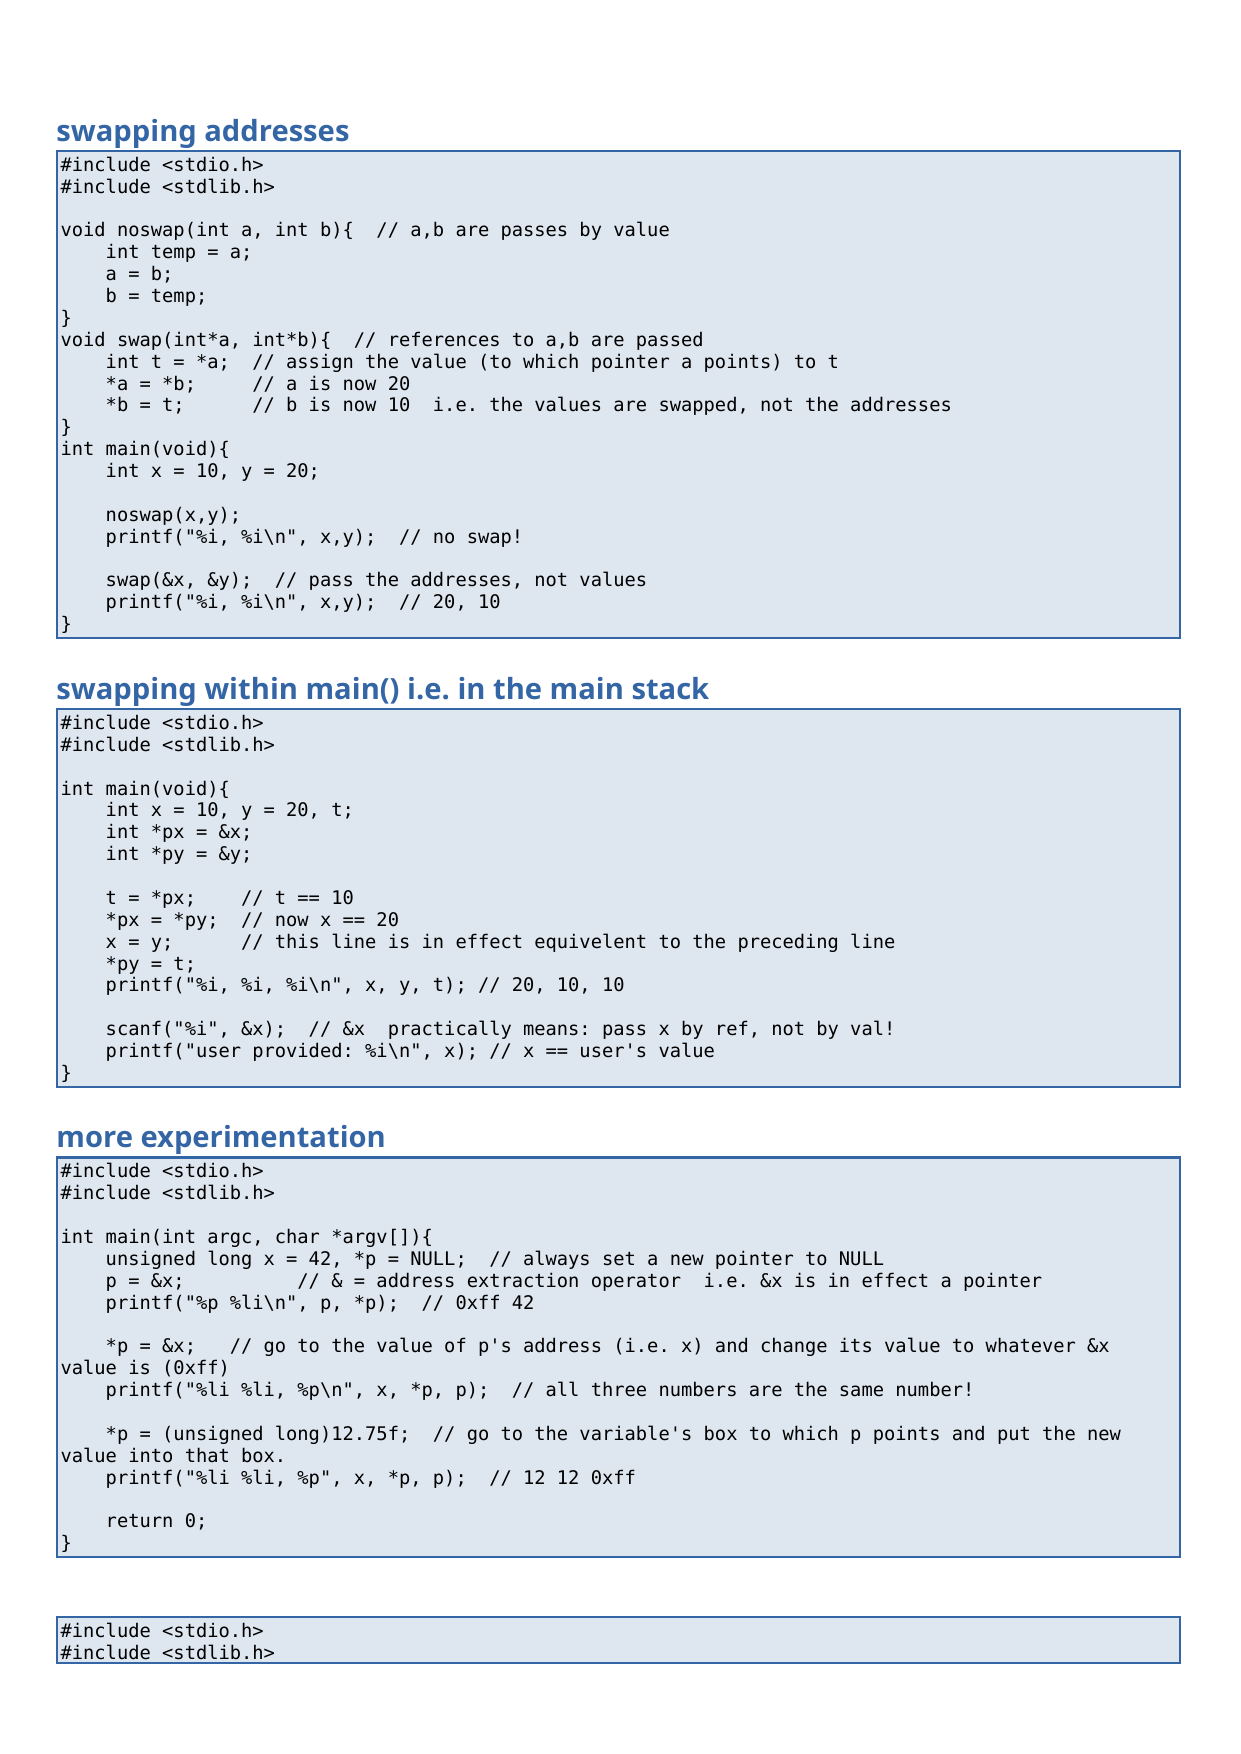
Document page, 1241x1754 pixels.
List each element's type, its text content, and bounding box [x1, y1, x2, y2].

text printf("%i, %i\n", x,y); // 20, 10 [58, 587, 1179, 609]
text } [58, 1528, 1179, 1556]
text int x = 10, y = 20; [58, 456, 1179, 478]
text *a = *b; // a is now 20 [58, 368, 1179, 390]
text #include <stdio.h> [58, 710, 1179, 729]
text noswap(x,y); [58, 500, 1179, 522]
text printf("%li %li, %p\n", x, *p, p); // all three numbers are the same number! [58, 1375, 1179, 1397]
text } [58, 412, 1179, 434]
text int *px = &x; [58, 817, 1179, 839]
text a = b; [58, 259, 1179, 281]
text int main(void){ [58, 773, 1179, 795]
text unsigned long x = 42, *p = NULL; // always set a new pointer to NULL [58, 1244, 1179, 1266]
text printf("user provided: %i\n", x); // x == user's value [58, 1036, 1179, 1058]
text *py = t; [58, 948, 1179, 970]
text printf("%i, %i\n", x,y); // no swap! [58, 522, 1179, 543]
text printf("%i, %i, %i\n", x, y, t); // 20, 10, 10 [58, 970, 1179, 992]
text printf("%p %li\n", p, *p); // 0xff 42 [58, 1288, 1179, 1309]
text } [58, 303, 1179, 325]
text #include <stdio.h> [58, 152, 1179, 172]
text #include <stdlib.h> [58, 1178, 1179, 1200]
title more experimentation [56, 1117, 1181, 1156]
text swap(&x, &y); // pass the addresses, not values [58, 565, 1179, 587]
text x = y; // this line is in effect equivelent to the preceding line [58, 926, 1179, 948]
text printf("%li %li, %p", x, *p, p); // 12 12 0xff [58, 1463, 1179, 1484]
text #include <stdlib.h> [58, 172, 1179, 193]
text void swap(int*a, int*b){ // references to a,b are passed [58, 325, 1179, 347]
text scanf("%i", &x); // &x practically means: pass x by ref, not by val! [58, 1014, 1179, 1036]
text #include <stdlib.h> [58, 729, 1179, 751]
text b = temp; [58, 281, 1179, 303]
text *p = &x; // go to the value of p's address (i.e. x) and change its value to whatever &x value is (0xff) [58, 1331, 1179, 1375]
text } [58, 1058, 1179, 1086]
text *px = *py; // now x == 20 [58, 904, 1179, 926]
text void noswap(int a, int b){ // a,b are passes by value [58, 215, 1179, 237]
text #include <stdlib.h> [58, 1638, 1179, 1662]
text *b = t; // b is now 10 i.e. the values are swapped, not the addresses [58, 390, 1179, 412]
text int t = *a; // assign the value (to which pointer a points) to t [58, 347, 1179, 368]
title swapping addresses [56, 110, 1181, 150]
text int temp = a; [58, 237, 1179, 259]
text } [58, 609, 1179, 637]
text int main(void){ [58, 434, 1179, 456]
text int main(int argc, char *argv[]){ [58, 1222, 1179, 1244]
text *p = (unsigned long)12.75f; // go to the variable's box to which p points and put the new value into that box. [58, 1419, 1179, 1463]
text int x = 10, y = 20, t; [58, 795, 1179, 817]
text p = &x; // & = address extraction operator i.e. &x is in effect a pointer [58, 1266, 1179, 1288]
text #include <stdio.h> [58, 1618, 1179, 1638]
text return 0; [58, 1506, 1179, 1528]
text t = *px; // t == 10 [58, 883, 1179, 904]
text #include <stdio.h> [58, 1159, 1179, 1178]
title swapping within main() i.e. in the main stack [56, 668, 1181, 708]
text int *py = &y; [58, 839, 1179, 861]
